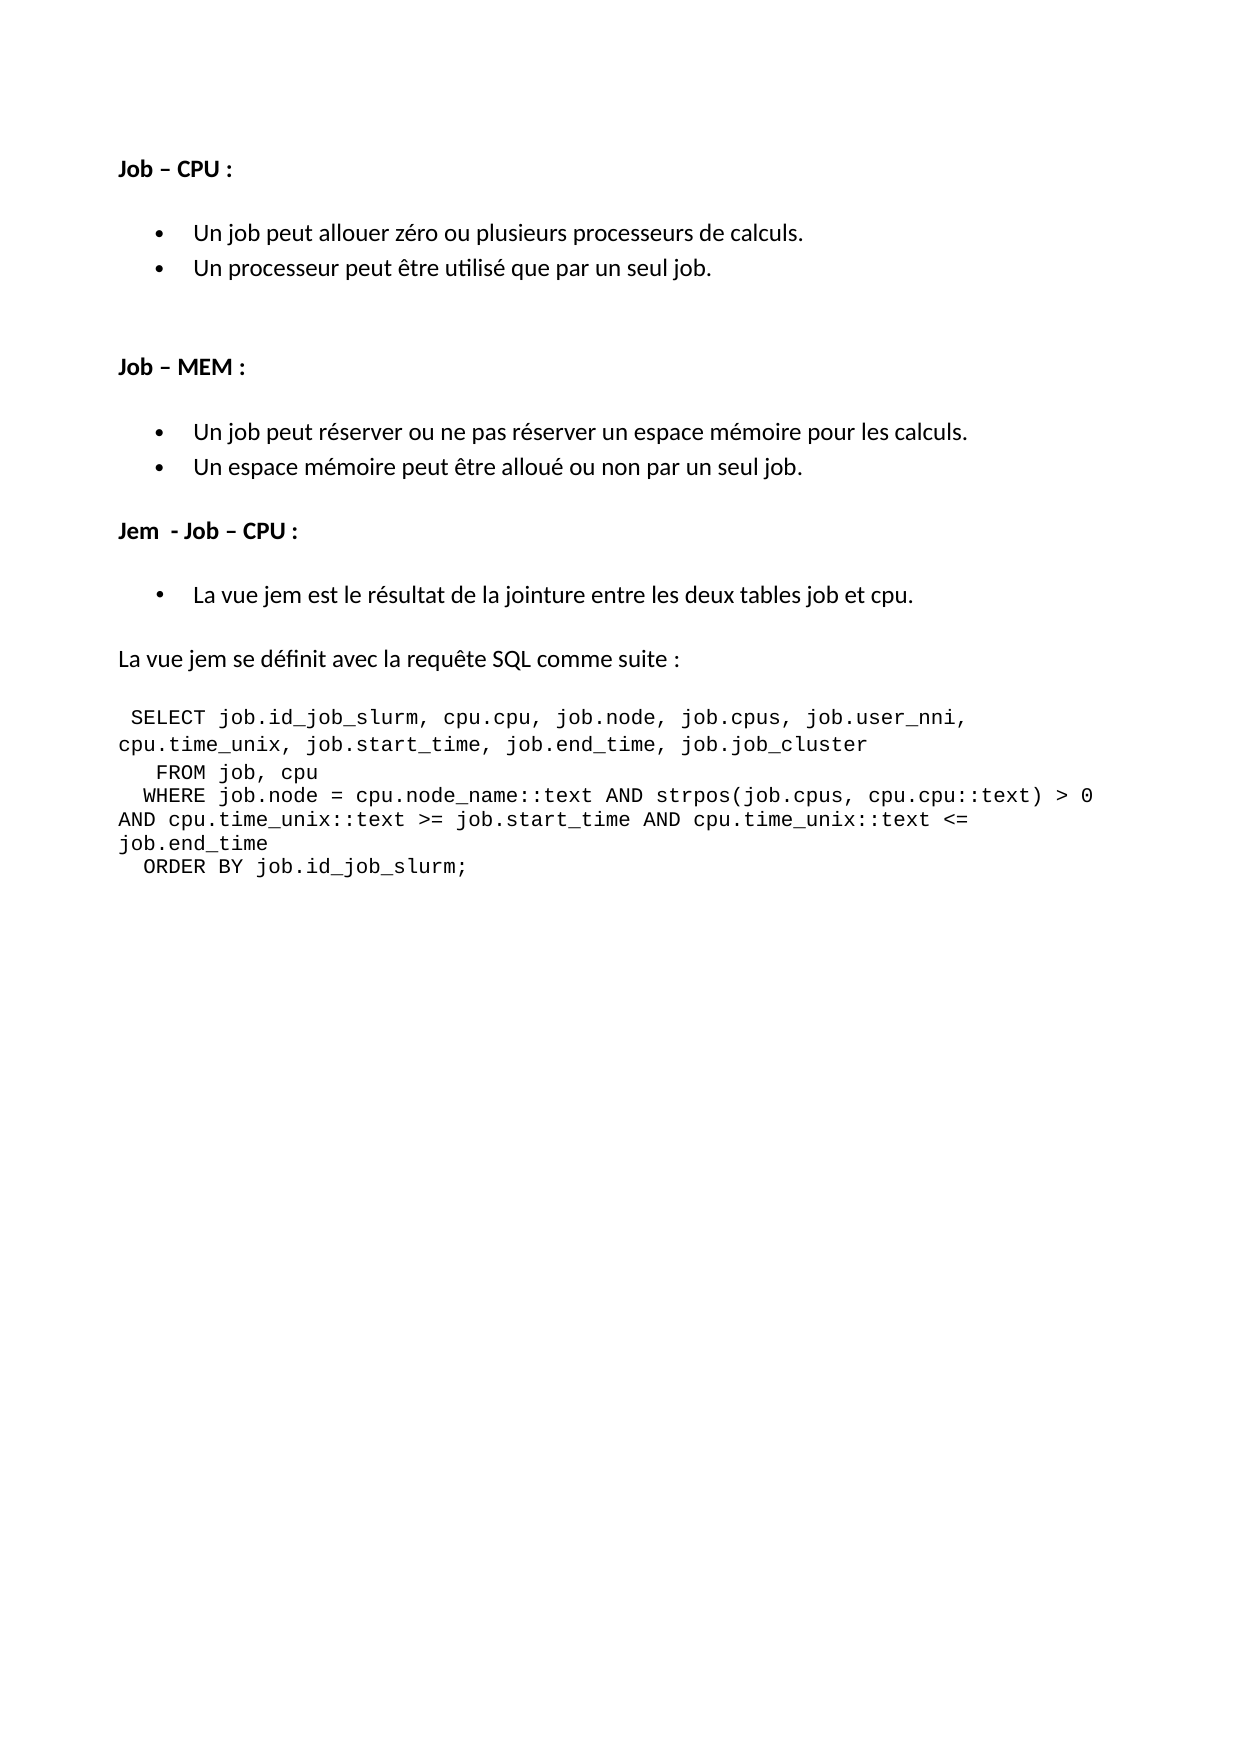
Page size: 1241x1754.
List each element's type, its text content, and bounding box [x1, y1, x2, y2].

list Un job peut réserver ou ne pas réserver un espace mémoire pour les calculs. [156, 416, 1122, 446]
list La vue jem est le résultat de la jointure entre les deux tables job et cpu. [156, 579, 1122, 609]
list Un espace mémoire peut être alloué ou non par un seul job. [156, 451, 1122, 481]
list Un processeur peut être utilisé que par un seul job. [156, 252, 1122, 283]
text Job – CPU : [118, 153, 1122, 184]
text WHERE job.node = cpu.node_name::text AND strpos(job.cpus, cpu.cpu::text) > 0 AND cpu.time_unix::text >= job.start_time AND cpu.time_unix::text <= job.end_time [118, 785, 1122, 856]
text Job – MEM : [118, 351, 1122, 382]
text SELECT job.id_job_slurm, cpu.cpu, job.node, job.cpus, job.user_nni, cpu.time_unix, job.start_time, job.end_time, job.job_cluster [118, 707, 1122, 758]
list Un job peut allouer zéro ou plusieurs processeurs de calculs. [156, 217, 1122, 248]
text La vue jem se définit avec la requête SQL comme suite : [118, 643, 1122, 674]
text ORDER BY job.id_job_slurm; [118, 856, 1122, 880]
text FROM job, cpu [118, 762, 1122, 785]
text Jem - Job – CPU : [118, 515, 1122, 545]
